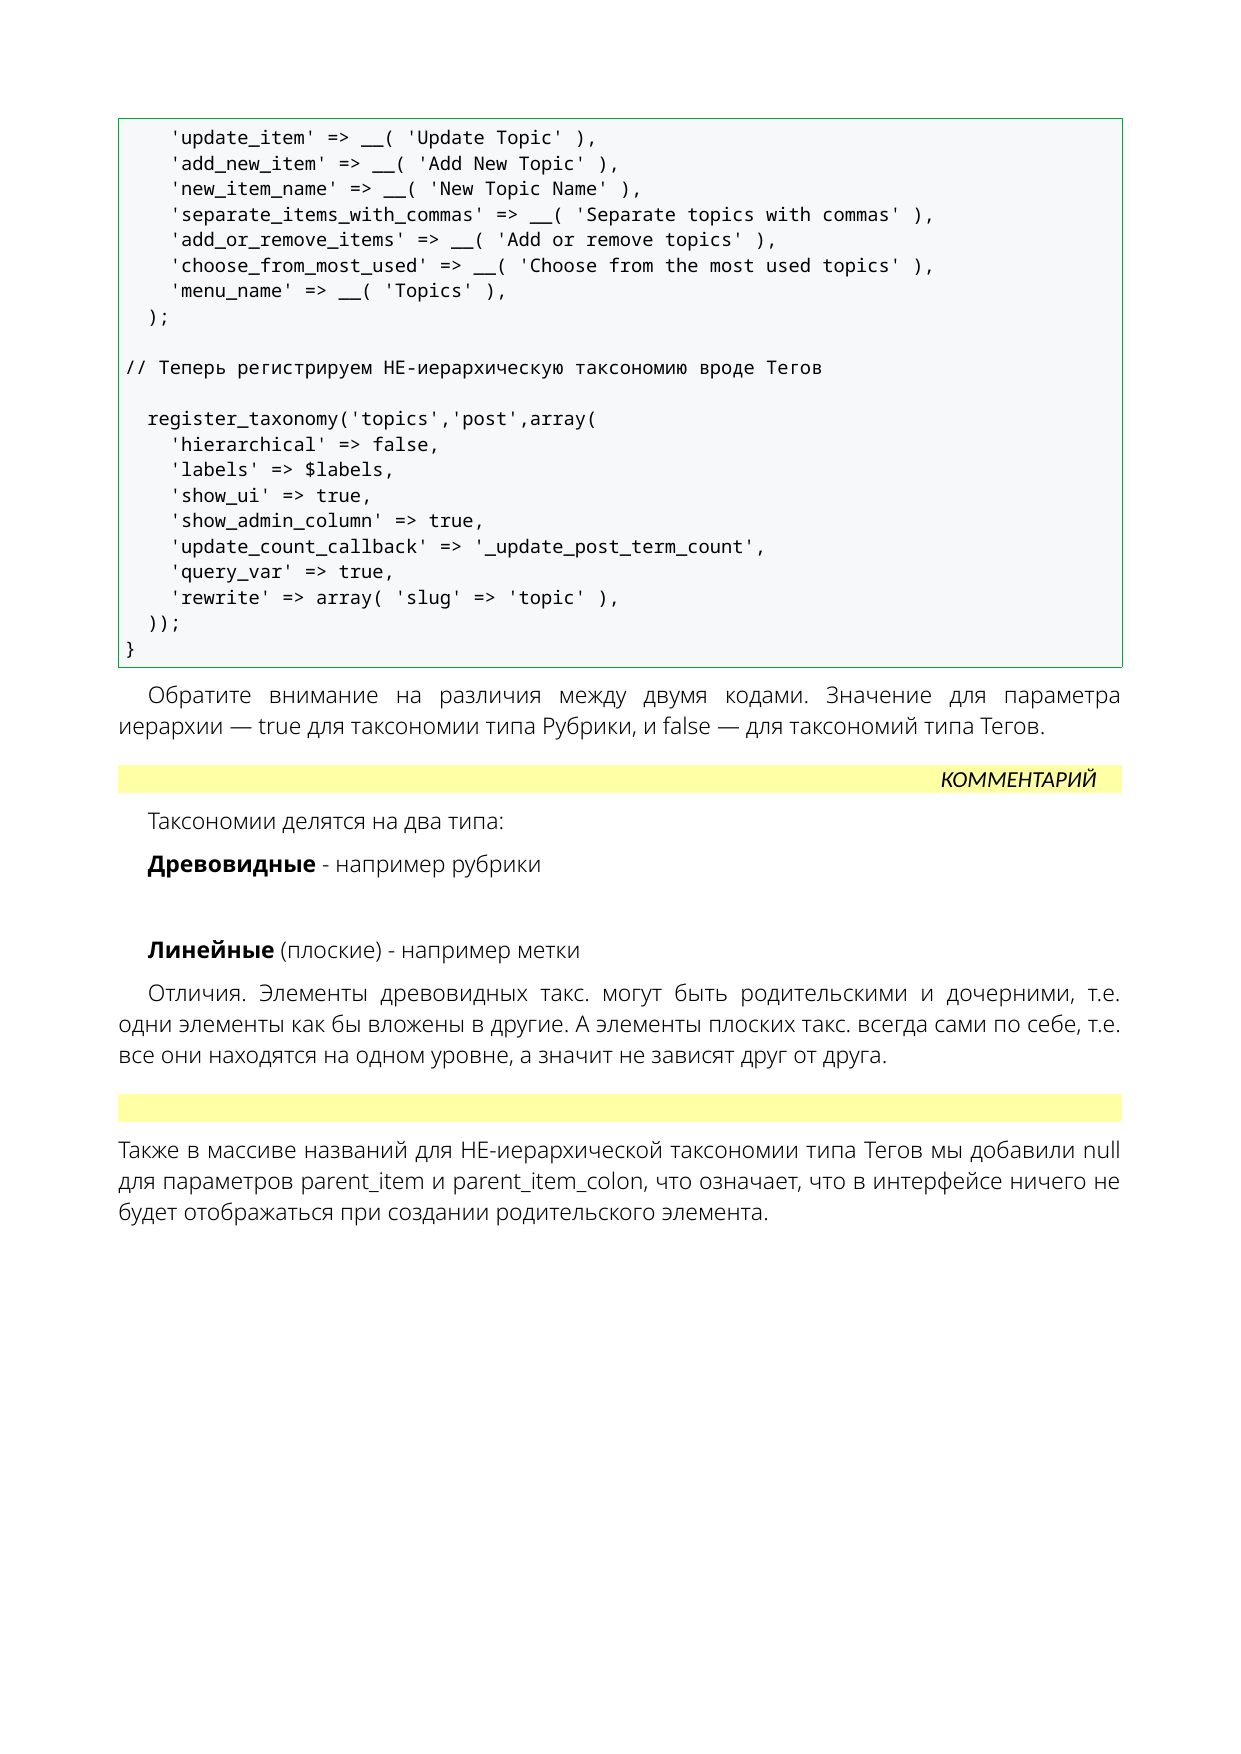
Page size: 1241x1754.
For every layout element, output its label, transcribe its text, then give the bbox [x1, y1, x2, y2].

text Древовидные - например рубрики [118, 848, 1122, 879]
text 'menu_name' => __( 'Topics' ), [119, 271, 1122, 297]
text 'add_new_item' => __( 'Add New Topic' ), [119, 144, 1122, 169]
text 'choose_from_most_used' => __( 'Choose from the most used topics' ), [119, 246, 1122, 271]
text 'query_var' => true, [119, 552, 1122, 577]
text ); [119, 297, 1122, 322]
text 'labels' => $labels, [119, 450, 1122, 475]
text } [119, 628, 1122, 667]
text Обратите внимание на различия между двумя кодами. Значение для параметра иерархии — true для таксономии типа Рубрики, и false — для таксономий типа Тегов. [118, 679, 1122, 741]
text Линейные (плоские) - например метки [118, 934, 1122, 965]
text 'update_item' => __( 'Update Topic' ), [119, 119, 1122, 144]
text // Теперь регистрируем НЕ-иерархическую таксономию вроде Тегов [119, 348, 1122, 373]
text 'rewrite' => array( 'slug' => 'topic' ), [119, 577, 1122, 603]
text 'add_or_remove_items' => __( 'Add or remove topics' ), [119, 220, 1122, 246]
text 'update_count_callback' => '_update_post_term_count', [119, 526, 1122, 552]
text Комментарий [118, 765, 1122, 793]
text )); [119, 603, 1122, 628]
text Отличия. Элементы древовидных такс. могут быть родительскими и дочерними, т.е. одни элементы как бы вложены в другие. А элементы плоских такс. всегда сами по себе, т.е. все они находятся на одном уровне, а значит не зависят друг от друга. [118, 977, 1122, 1070]
text 'show_ui' => true, [119, 475, 1122, 501]
text 'separate_items_with_commas' => __( 'Separate topics with commas' ), [119, 195, 1122, 220]
text Также в массиве названий для НЕ-иерархической таксономии типа Тегов мы добавили null для параметров parent_item и parent_item_colon, что означает, что в интерфейсе ничего не будет отображаться при создании родительского элемента. [118, 1134, 1122, 1227]
text 'hierarchical' => false, [119, 424, 1122, 450]
text Таксономии делятся на два типа: [118, 804, 1122, 836]
text register_taxonomy('topics','post',array( [119, 399, 1122, 424]
text 'new_item_name' => __( 'New Topic Name' ), [119, 169, 1122, 195]
text 'show_admin_column' => true, [119, 501, 1122, 526]
